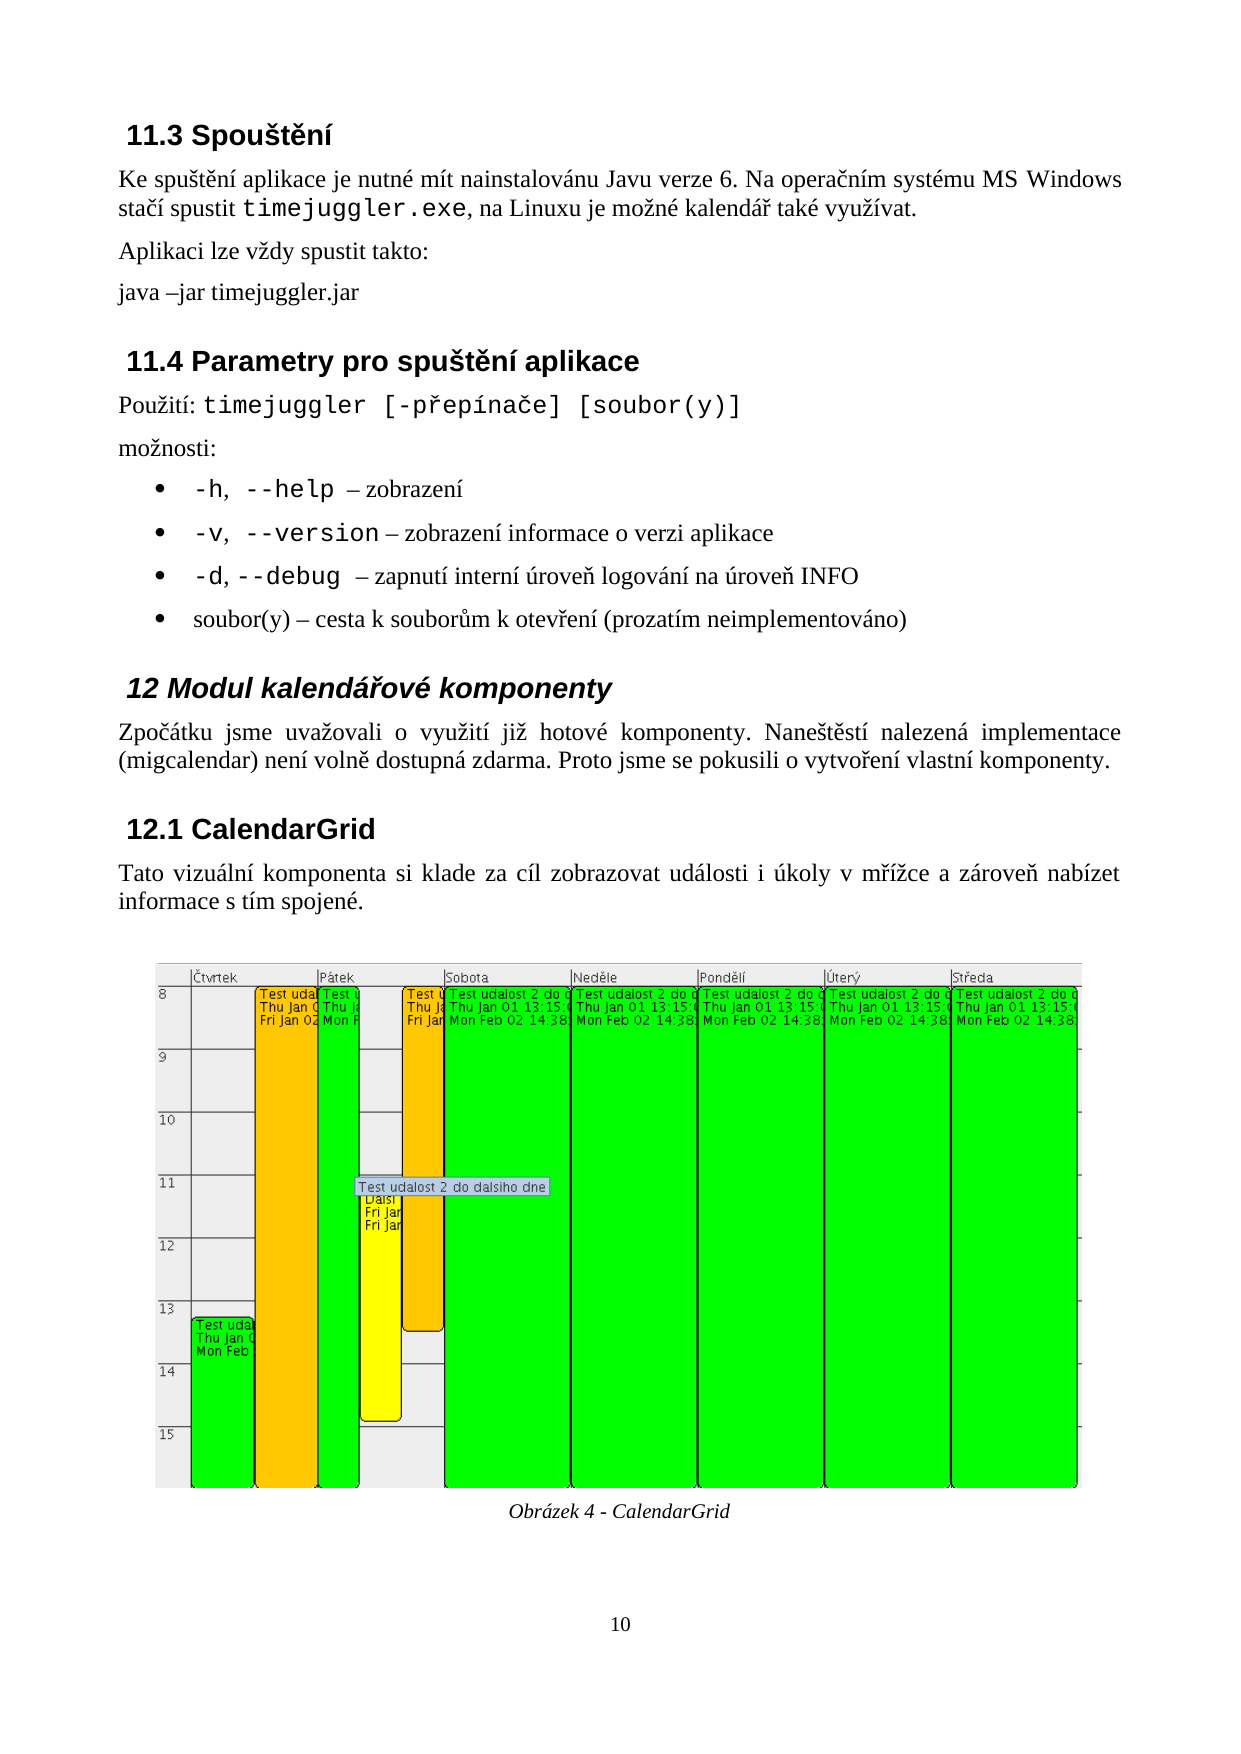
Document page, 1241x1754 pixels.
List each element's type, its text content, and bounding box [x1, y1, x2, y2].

list -v, --version – zobrazení informace o verzi aplikace [156, 518, 1122, 548]
subtitle Modul kalendářové komponenty [118, 671, 1122, 704]
subtitle CalendarGrid [118, 812, 1122, 845]
text Ke spuštění aplikace je nutné mít nainstalovánu Javu verze 6. Na operačním systému MS Windows stačí spustit timejuggler.exe, na Linuxu je možné kalendář také využívat. [118, 164, 1122, 224]
subtitle Parametry pro spuštění aplikace [118, 344, 1122, 377]
text Zpočátku jsme uvažovali o využití již hotové komponenty. Naneštěstí nalezená implementace (migcalendar) není volně dostupná zdarma. Proto jsme se pokusili o vytvoření vlastní komponenty. [118, 717, 1122, 774]
text Aplikaci lze vždy spustit takto: [118, 236, 1122, 265]
text Obrázek 4 - CalendarGrid [132, 954, 1108, 1523]
subtitle Spouštění [118, 118, 1122, 152]
text možnosti: [118, 433, 1122, 462]
text Tato vizuální komponenta si klade za cíl zobrazovat události i úkoly v mřížce a zároveň nabízet informace s tím spojené. [118, 858, 1122, 915]
list soubor(y) – cesta k souborům k otevření (prozatím neimplementováno) [156, 604, 1122, 633]
text Použití: timejuggler [-přepínače] [soubor(y)] [118, 390, 1122, 421]
text java –jar timejuggler.jar [118, 277, 1122, 306]
list -h, --help – zobrazení [156, 474, 1122, 505]
list -d, --debug – zapnutí interní úroveň logování na úroveň INFO [156, 561, 1122, 592]
